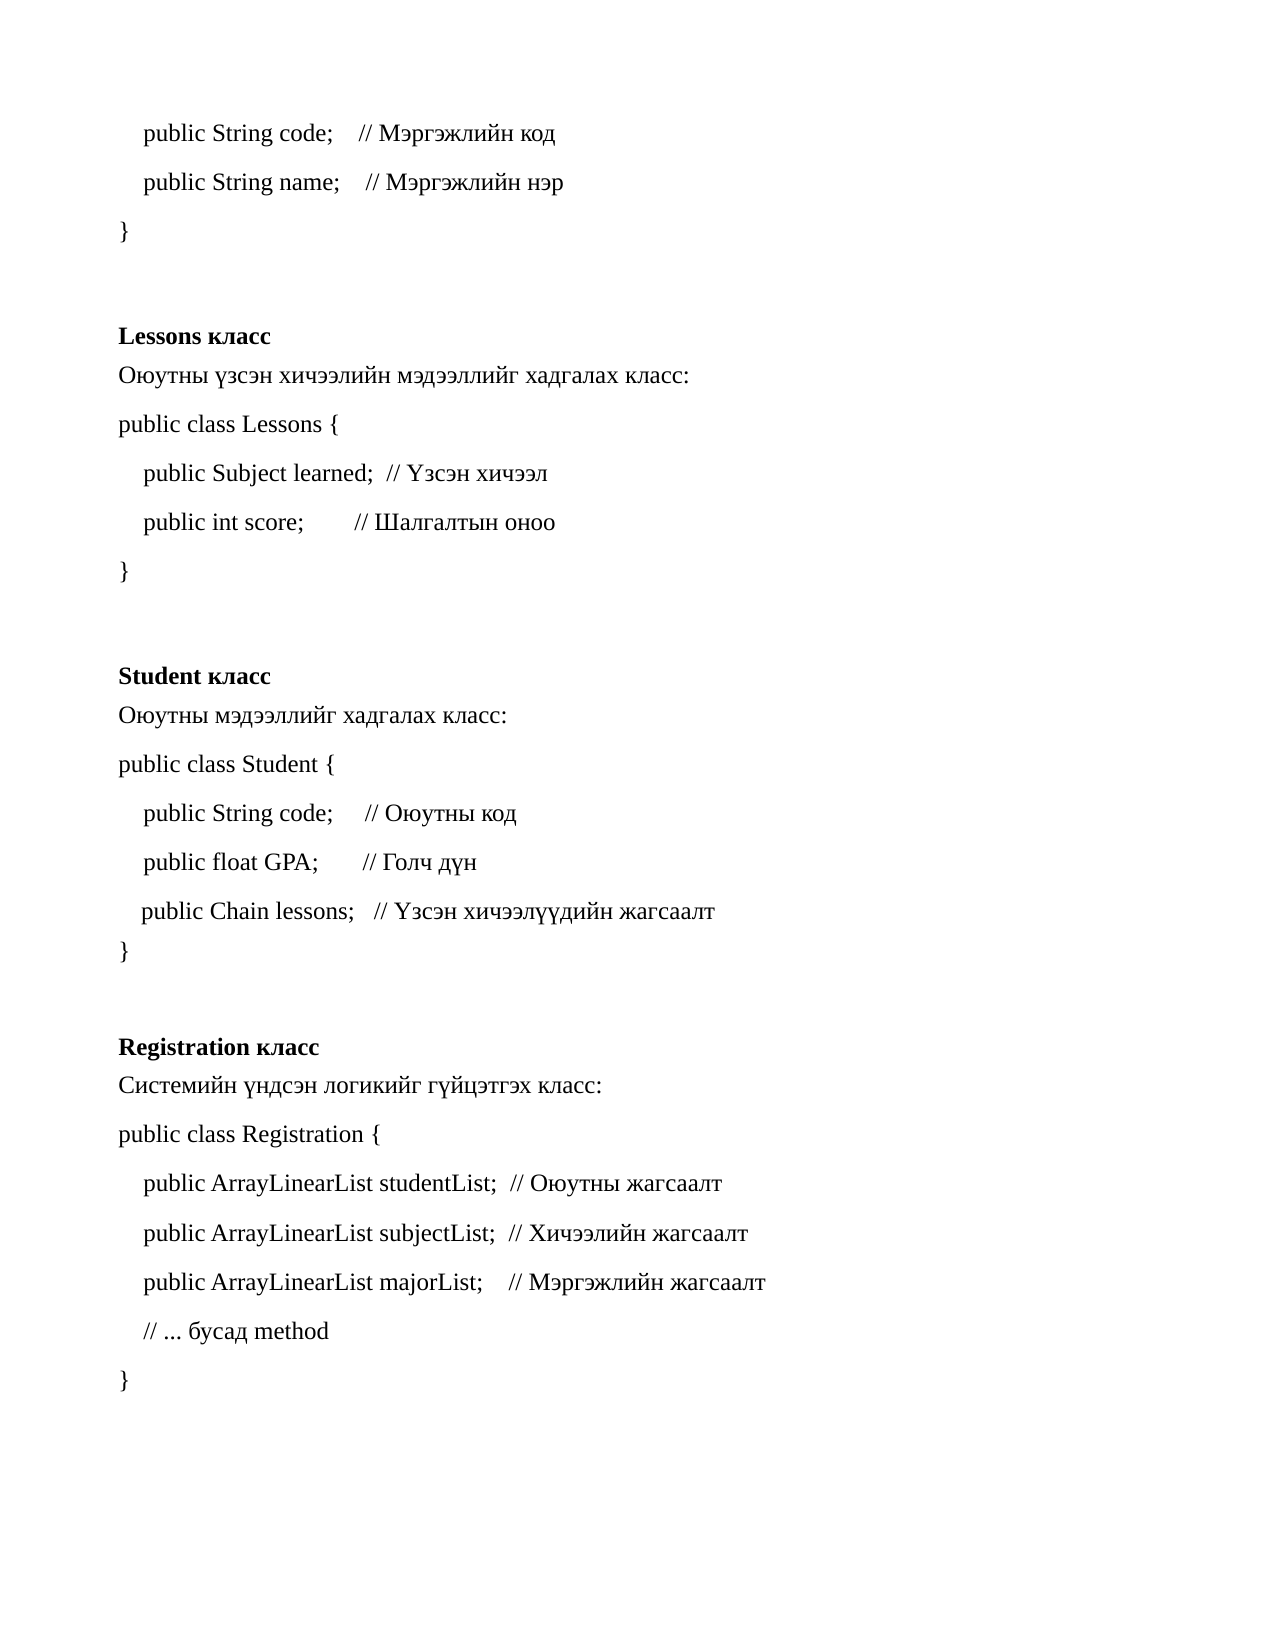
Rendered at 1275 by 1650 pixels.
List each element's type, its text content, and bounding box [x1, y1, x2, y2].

text public float GPA; // Голч дүн [118, 847, 1157, 876]
subtitle Registration класс [118, 1032, 1157, 1061]
text public ArrayLinearList studentList; // Оюутны жагсаалт [118, 1168, 1157, 1197]
text public String code; // Оюутны код [118, 798, 1157, 827]
text public ArrayLinearList subjectList; // Хичээлийн жагсаалт [118, 1218, 1157, 1246]
text Оюутны мэдээллийг хадгалах класс: [118, 700, 1157, 728]
text public class Student { [118, 749, 1157, 778]
text } [118, 936, 1157, 965]
text } [118, 216, 1157, 245]
text public Chain lessons; // Үзсэн хичээлүүдийн жагсаалт [118, 896, 1157, 925]
text // ... бусад method [118, 1316, 1157, 1344]
text } [118, 1365, 1157, 1393]
subtitle Student класс [118, 661, 1157, 690]
subtitle Lessons класс [118, 321, 1157, 350]
text public class Registration { [118, 1119, 1157, 1148]
text Оюутны үзсэн хичээлийн мэдээллийг хадгалах класс: [118, 360, 1157, 389]
text public String name; // Мэргэжлийн нэр [118, 167, 1157, 196]
text Системийн үндсэн логикийг гүйцэтгэх класс: [118, 1070, 1157, 1099]
text public ArrayLinearList majorList; // Мэргэжлийн жагсаалт [118, 1267, 1157, 1295]
text public String code; // Мэргэжлийн код [118, 118, 1157, 147]
text public Subject learned; // Үзсэн хичээл [118, 458, 1157, 487]
text public class Lessons { [118, 409, 1157, 438]
text public int score; // Шалгалтын оноо [118, 507, 1157, 536]
text } [118, 556, 1157, 585]
